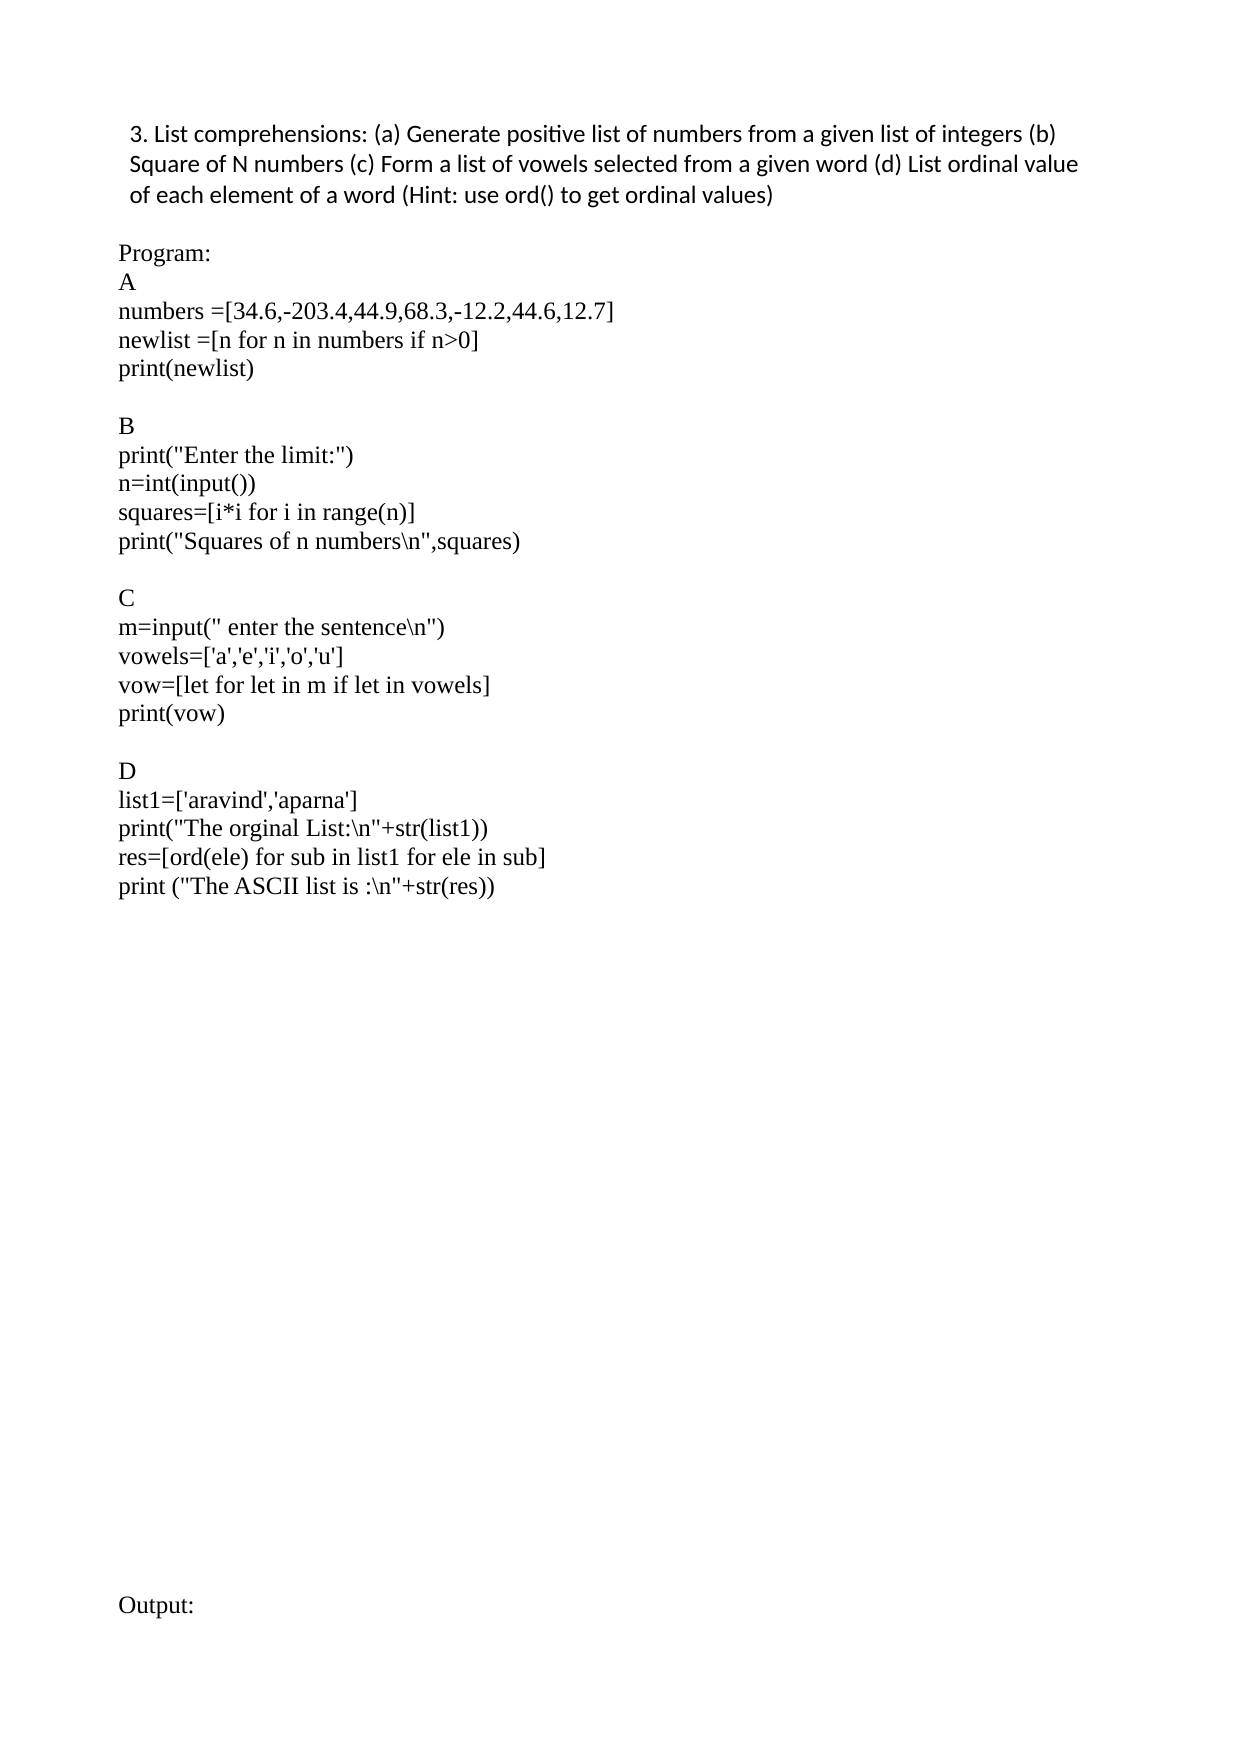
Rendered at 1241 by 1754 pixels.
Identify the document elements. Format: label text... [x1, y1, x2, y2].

text print ("The ASCII list is :\n"+str(res)) [118, 871, 1122, 900]
text Output: [118, 1590, 1122, 1618]
text newlist =[n for n in numbers if n>0] [118, 325, 1122, 353]
text print("Squares of n numbers\n",squares) [118, 526, 1122, 555]
text res=[ord(ele) for sub in list1 for ele in sub] [118, 842, 1122, 871]
text D [118, 756, 1122, 785]
text print("Enter the limit:") [118, 440, 1122, 468]
text B [118, 411, 1122, 440]
text vowels=['a','e','i','o','u'] [118, 641, 1122, 670]
text vow=[let for let in m if let in vowels] [118, 670, 1122, 698]
text C [118, 583, 1122, 612]
text numbers =[34.6,-203.4,44.9,68.3,-12.2,44.6,12.7] [118, 296, 1122, 325]
text m=input(" enter the sentence\n") [118, 612, 1122, 641]
text Program: [118, 238, 1122, 267]
text print("The orginal List:\n"+str(list1)) [118, 813, 1122, 842]
text list1=['aravind','aparna'] [118, 785, 1122, 813]
text print(newlist) [118, 353, 1122, 382]
text squares=[i*i for i in range(n)] [118, 497, 1122, 526]
text n=int(input()) [118, 468, 1122, 497]
text A [118, 267, 1122, 296]
table_header 3. List comprehensions: (a) Generate positive list of numbers from a given list of integers (b) Square of N numbers (c) Form a list of vowels selected from a given word (d) List ordinal value of each element of a word (Hint: use ord() to get ordinal values) [118, 118, 1093, 210]
text print(vow) [118, 698, 1122, 727]
